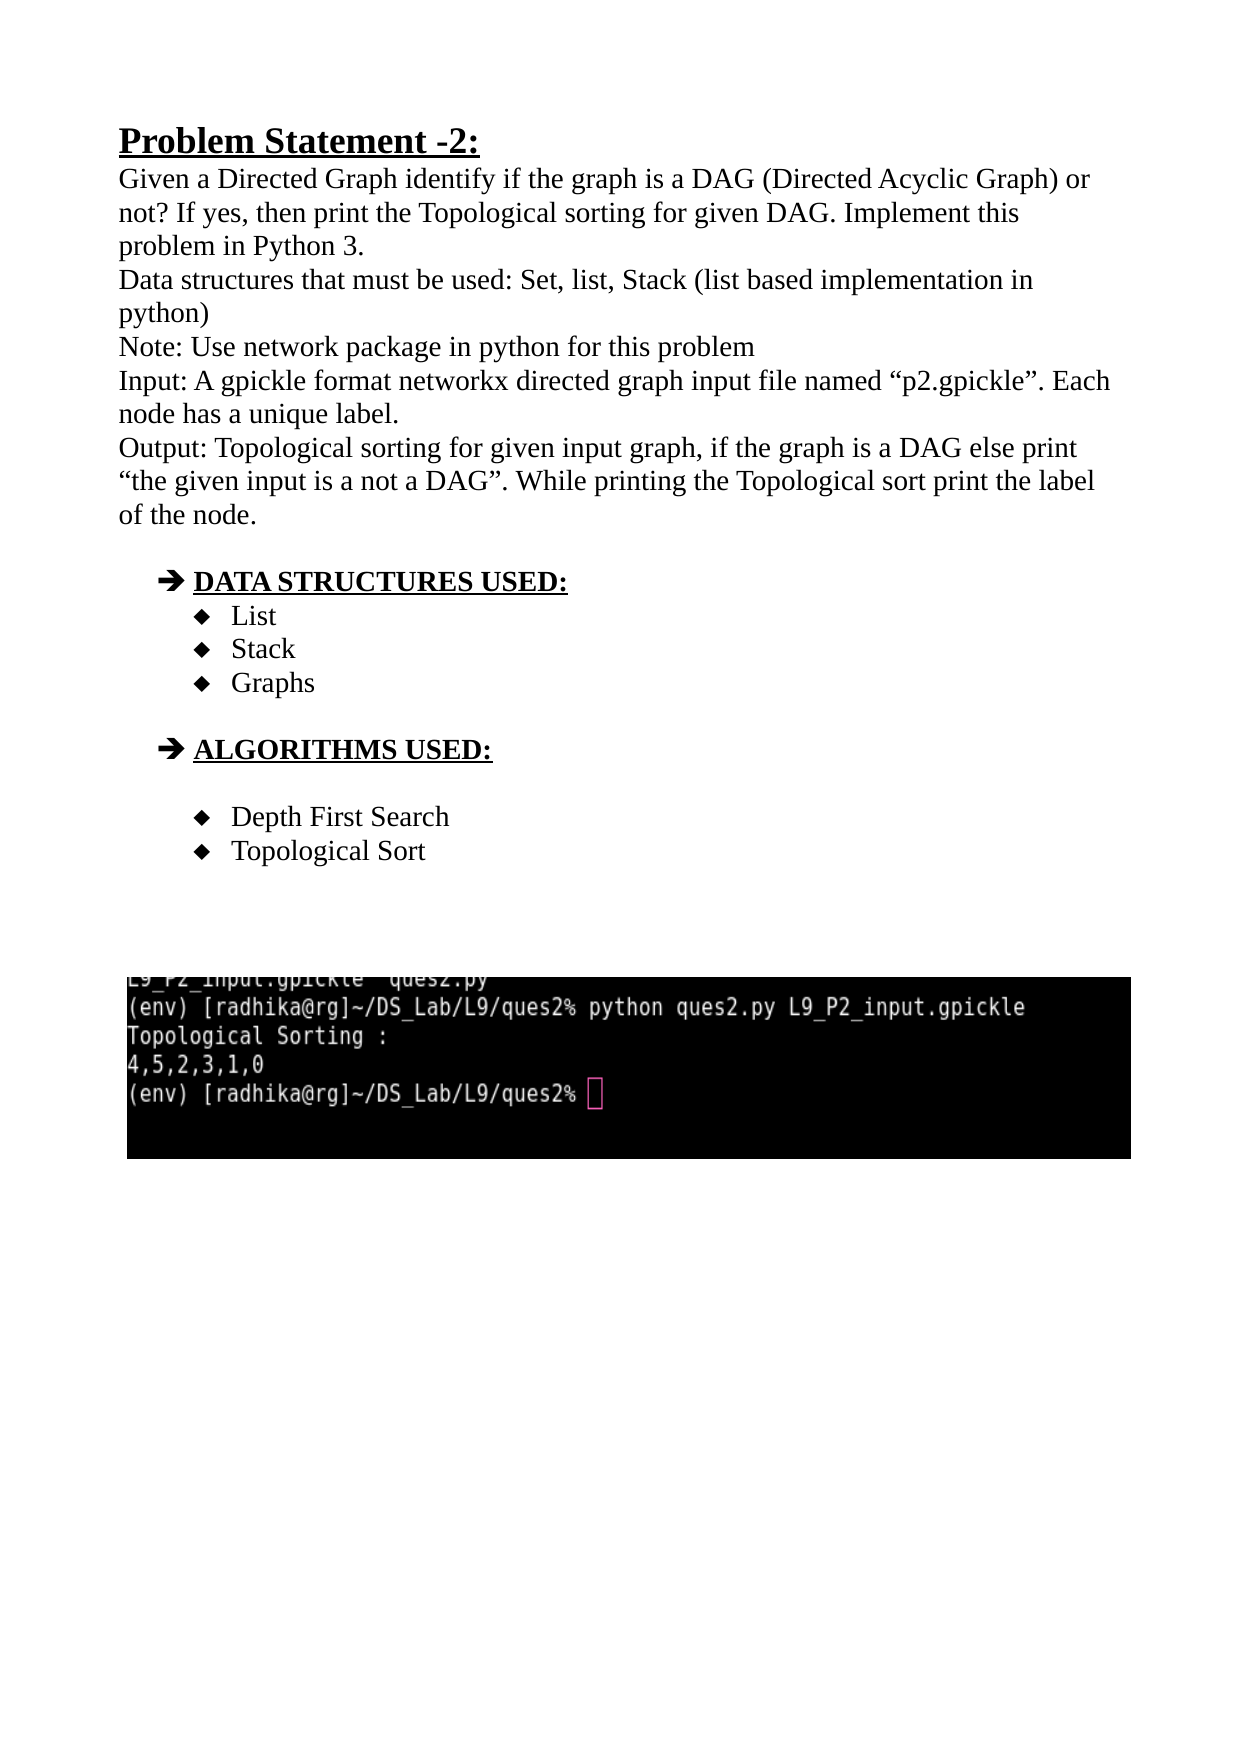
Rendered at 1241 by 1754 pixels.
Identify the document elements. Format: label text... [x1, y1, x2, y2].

list Topological Sort [193, 833, 1122, 867]
text Input: A gpickle format networkx directed graph input file named “p2.gpickle”. Each node has a unique label. [118, 363, 1122, 430]
text Problem Statement -2: [118, 118, 1122, 161]
list Depth First Search [193, 799, 1122, 833]
text Data structures that must be used: Set, list, Stack (list based implementation in python) [118, 262, 1122, 329]
list Stack [193, 631, 1122, 665]
text Given a Directed Graph identify if the graph is a DAG (Directed Acyclic Graph) or not? If yes, then print the Topological sorting for given DAG. Implement this problem in Python 3. [118, 161, 1122, 262]
list Graphs [193, 665, 1122, 698]
text Note: Use network package in python for this problem [118, 329, 1122, 363]
text Output: Topological sorting for given input graph, if the graph is a DAG else print “the given input is a not a DAG”. While printing the Topological sort print the label of the node. [118, 430, 1122, 530]
list DATA STRUCTURES USED: [156, 564, 1122, 598]
list List [193, 598, 1122, 631]
list ALGORITHMS USED: [156, 732, 1122, 766]
